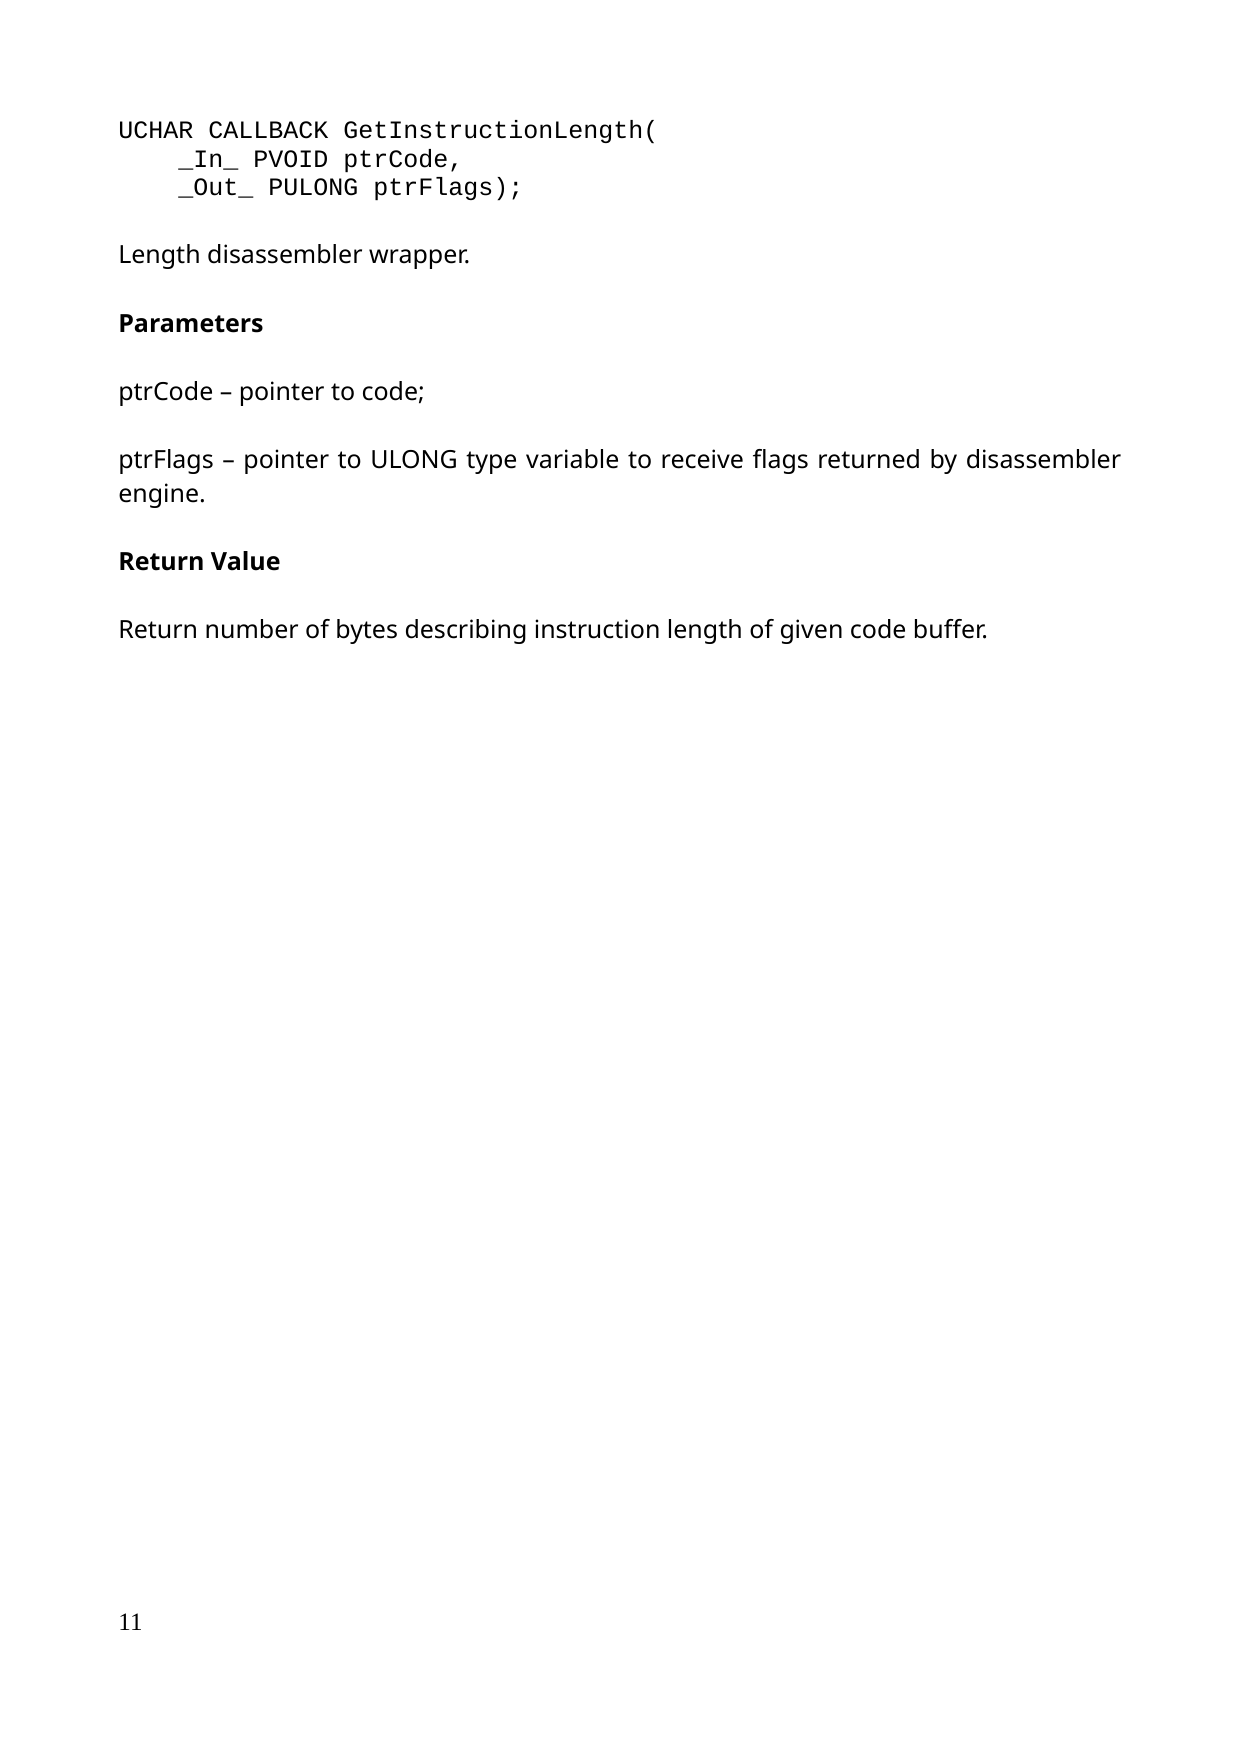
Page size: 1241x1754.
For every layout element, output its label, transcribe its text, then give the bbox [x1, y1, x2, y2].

text ptrFlags – pointer to ULONG type variable to receive flags returned by disassembler engine. [118, 442, 1122, 510]
text _Out_ PULONG ptrFlags); [118, 175, 1122, 203]
text UCHAR CALLBACK GetInstructionLength( [118, 118, 1122, 146]
text ptrCode – pointer to code; [118, 373, 1122, 407]
text Return Value [118, 544, 1122, 578]
text Return number of bytes describing instruction length of given code buffer. [118, 612, 1122, 646]
text Parameters [118, 305, 1122, 339]
text _In_ PVOID ptrCode, [118, 146, 1122, 175]
text Length disassembler wrapper. [118, 237, 1122, 271]
